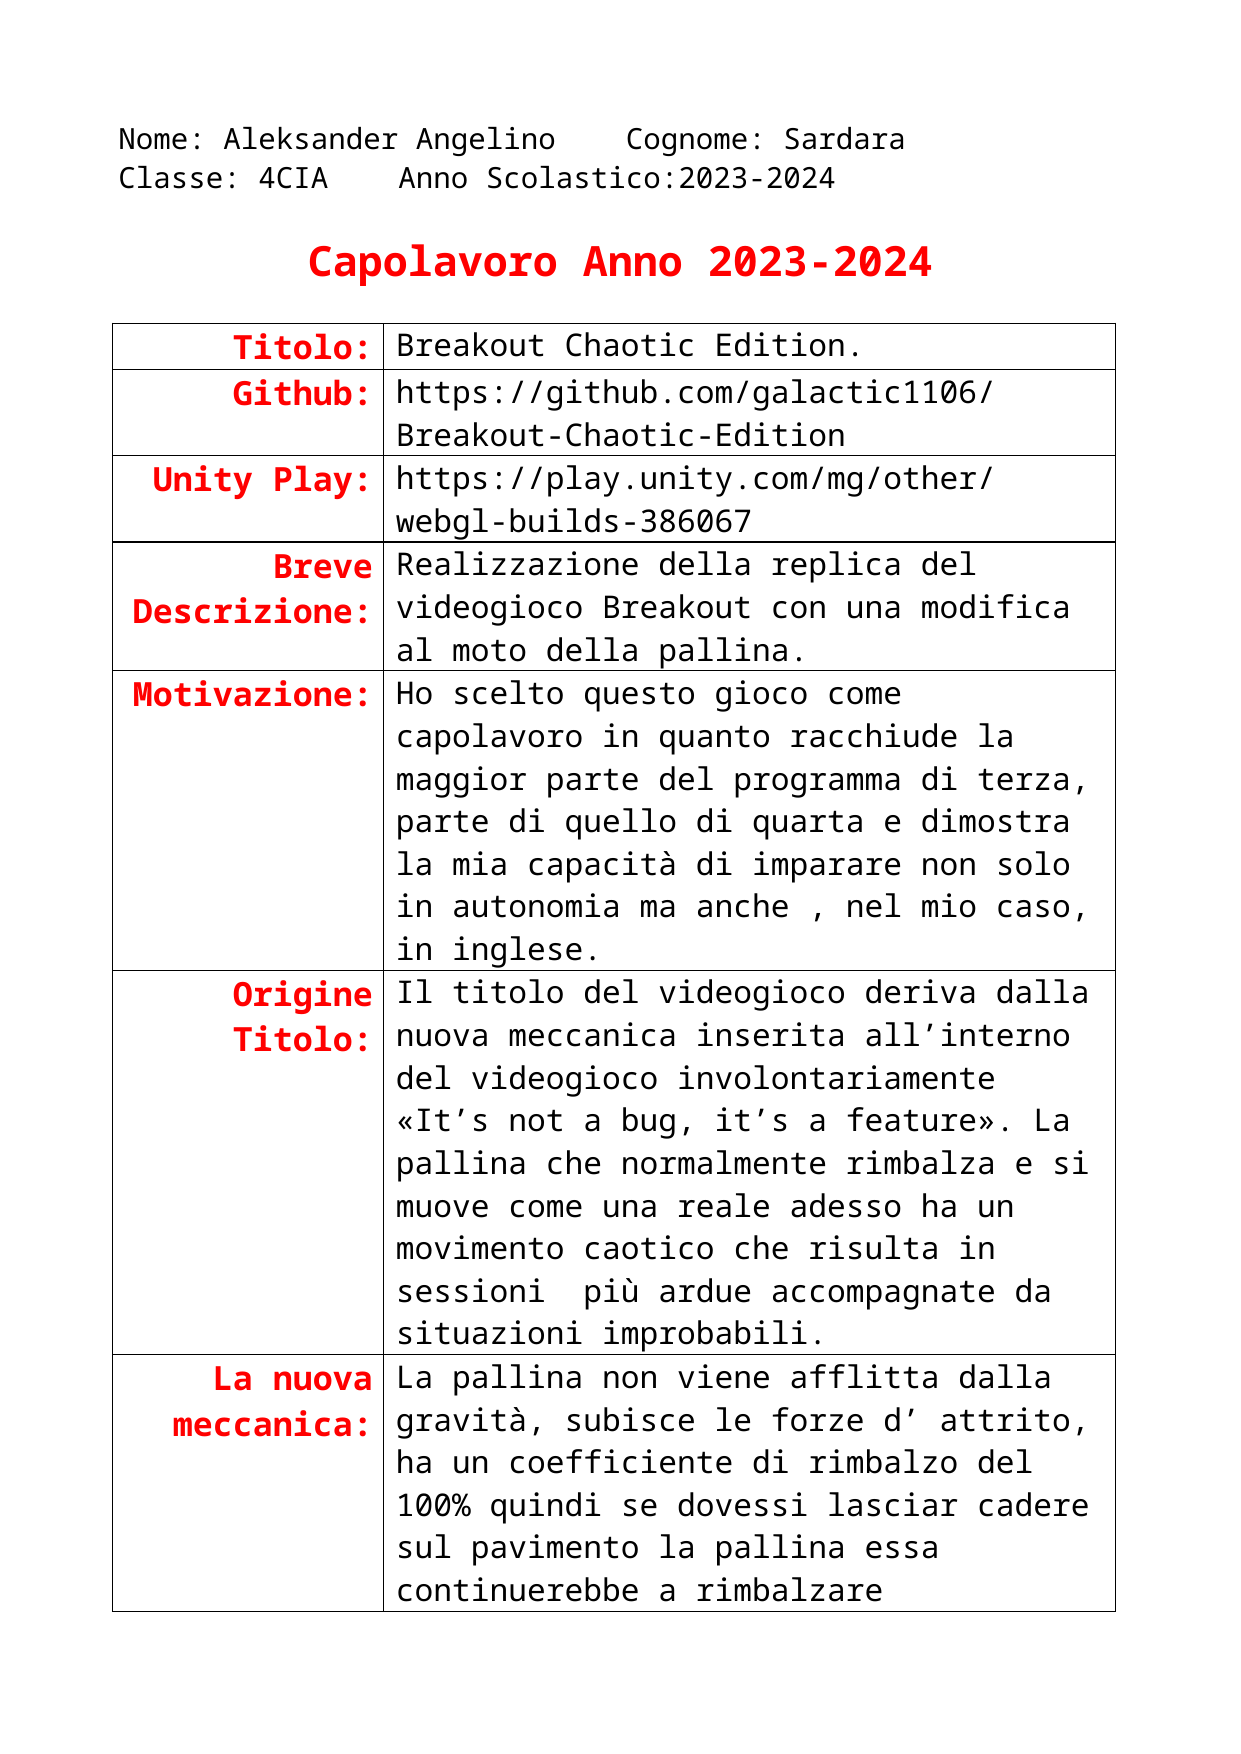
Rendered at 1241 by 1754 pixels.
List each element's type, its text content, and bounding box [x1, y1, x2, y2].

table_cell Ho scelto questo gioco come capolavoro in quanto racchiude la maggior parte del programma di terza, parte di quello di quarta e dimostra la mia capacità di imparare non solo in autonomia ma anche , nel mio caso, in inglese. [384, 671, 1115, 969]
table_cell La pallina non viene afflitta dalla gravità, subisce le forze d’ attrito, ha un coefficiente di rimbalzo del 100% quindi se dovessi lasciar cadere sul pavimento la pallina essa continuerebbe a rimbalzare [384, 1355, 1115, 1611]
table_cell Github: [113, 370, 383, 455]
table_cell Il titolo del videogioco deriva dalla nuova meccanica inserita all’interno del videogioco involontariamente «It’s not a bug, it’s a feature». La pallina che normalmente rimbalza e si muove come una reale adesso ha un movimento caotico che risulta in sessioni più ardue accompagnate da situazioni improbabili. [384, 971, 1115, 1354]
table_cell Origine Titolo: [113, 971, 383, 1354]
table_cell Unity Play: [113, 456, 383, 541]
table_header Breakout Chaotic Edition. [384, 324, 1115, 369]
table_cell https://github.com/galactic1106/Breakout-Chaotic-Edition [384, 370, 1115, 455]
table_header Titolo: [113, 324, 383, 369]
table_cell https://play.unity.com/mg/other/webgl-builds-386067 [384, 456, 1115, 541]
table_cell Motivazione: [113, 671, 383, 969]
table_cell La nuova meccanica: [113, 1355, 383, 1611]
text Capolavoro Anno 2023-2024 [118, 232, 1122, 288]
table_cell Breve Descrizione: [113, 543, 383, 670]
table_cell Realizzazione della replica del videogioco Breakout con una modifica al moto della pallina. [384, 543, 1115, 670]
